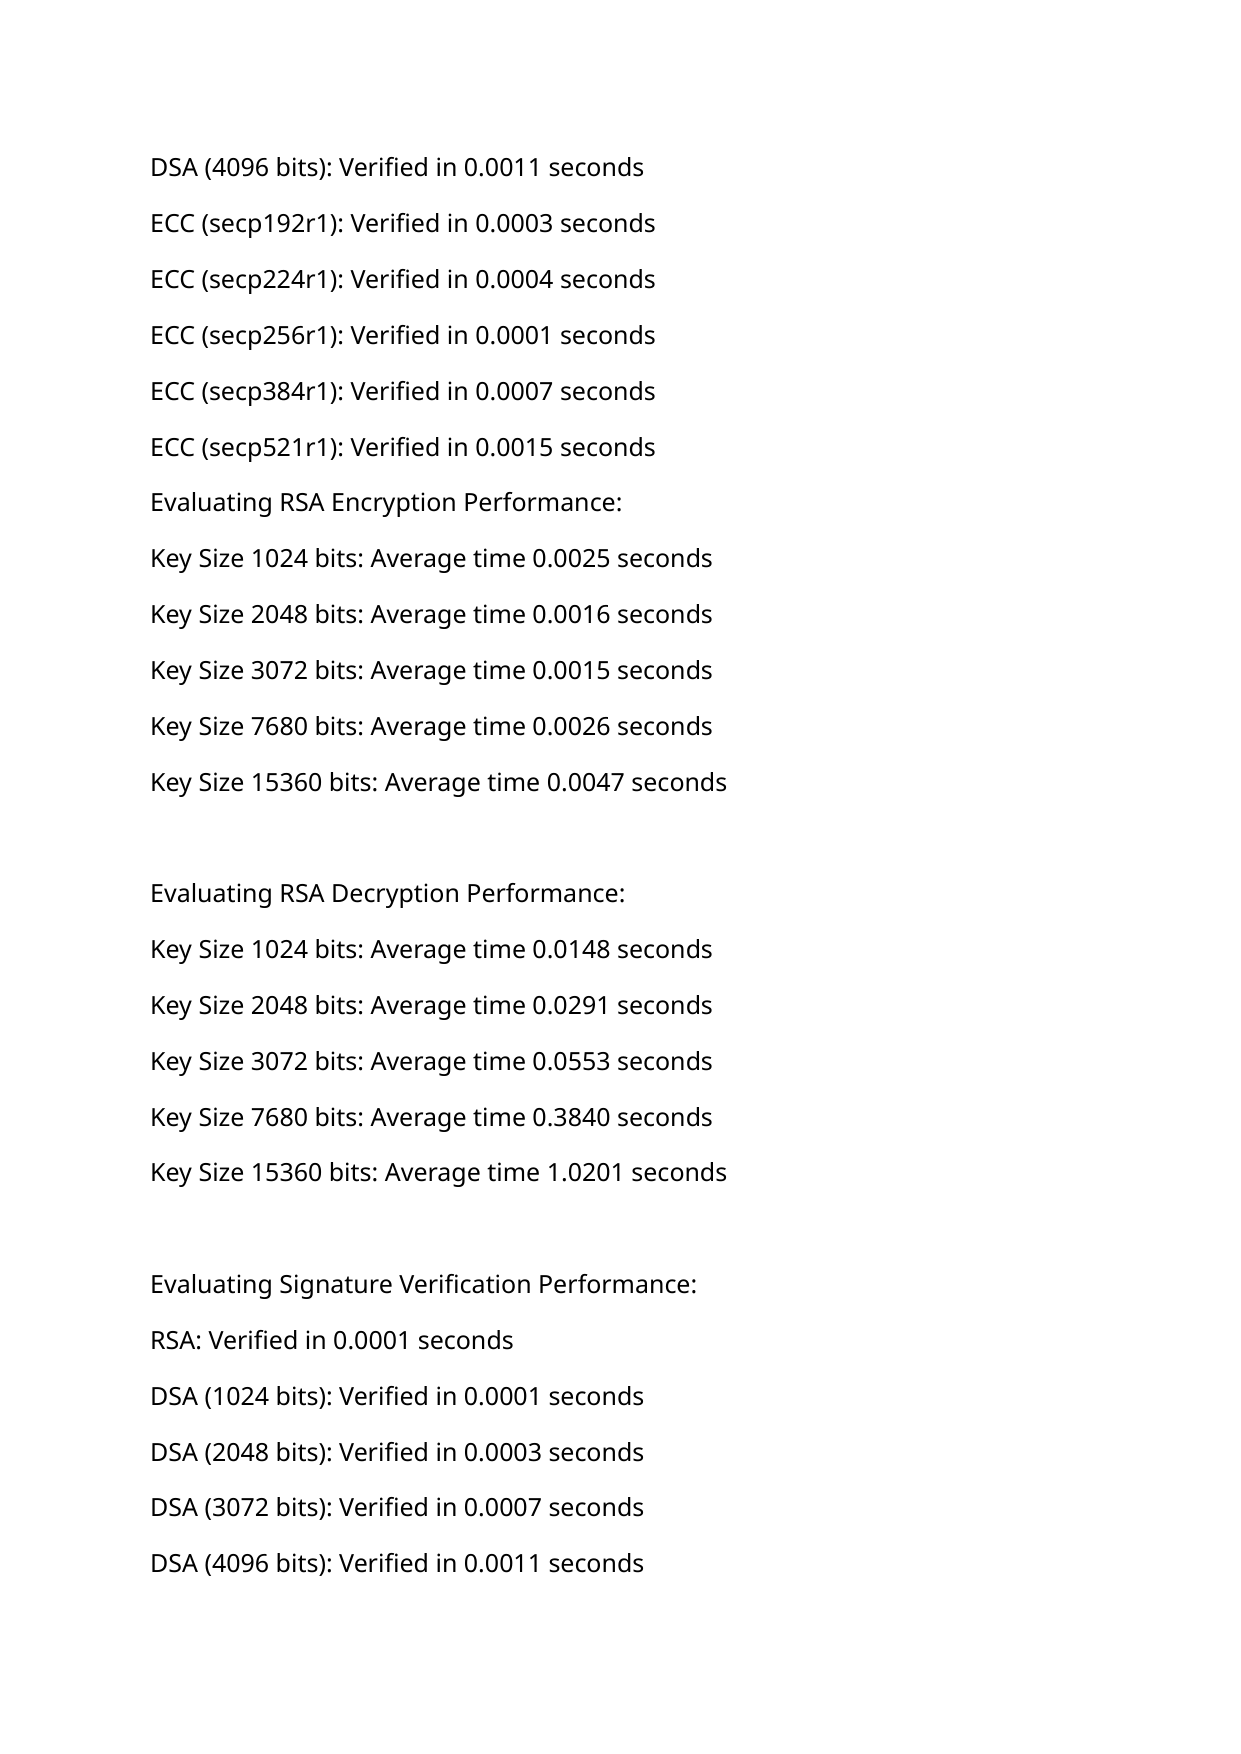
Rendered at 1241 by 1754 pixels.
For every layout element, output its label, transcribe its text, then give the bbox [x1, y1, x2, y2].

text ECC (secp192r1): Verified in 0.0003 seconds [150, 206, 1090, 240]
text Key Size 7680 bits: Average time 0.0026 seconds [150, 708, 1090, 742]
text ECC (secp384r1): Verified in 0.0007 seconds [150, 373, 1090, 407]
text Key Size 7680 bits: Average time 0.3840 seconds [150, 1099, 1090, 1133]
text DSA (1024 bits): Verified in 0.0001 seconds [150, 1378, 1090, 1412]
text DSA (4096 bits): Verified in 0.0011 seconds [150, 150, 1090, 184]
text Key Size 1024 bits: Average time 0.0148 seconds [150, 932, 1090, 966]
text Key Size 2048 bits: Average time 0.0016 seconds [150, 597, 1090, 631]
text ECC (secp256r1): Verified in 0.0001 seconds [150, 317, 1090, 352]
text ECC (secp224r1): Verified in 0.0004 seconds [150, 262, 1090, 296]
text Key Size 15360 bits: Average time 1.0201 seconds [150, 1155, 1090, 1189]
text Key Size 3072 bits: Average time 0.0015 seconds [150, 652, 1090, 687]
text Evaluating RSA Encryption Performance: [150, 485, 1090, 519]
text Evaluating RSA Decryption Performance: [150, 876, 1090, 910]
text Key Size 2048 bits: Average time 0.0291 seconds [150, 987, 1090, 1022]
text Key Size 1024 bits: Average time 0.0025 seconds [150, 541, 1090, 575]
text DSA (4096 bits): Verified in 0.0011 seconds [150, 1546, 1090, 1580]
text Key Size 15360 bits: Average time 0.0047 seconds [150, 764, 1090, 798]
text ECC (secp521r1): Verified in 0.0015 seconds [150, 429, 1090, 463]
text Evaluating Signature Verification Performance: [150, 1267, 1090, 1301]
text RSA: Verified in 0.0001 seconds [150, 1322, 1090, 1357]
text DSA (3072 bits): Verified in 0.0007 seconds [150, 1490, 1090, 1524]
text Key Size 3072 bits: Average time 0.0553 seconds [150, 1043, 1090, 1077]
text DSA (2048 bits): Verified in 0.0003 seconds [150, 1434, 1090, 1468]
